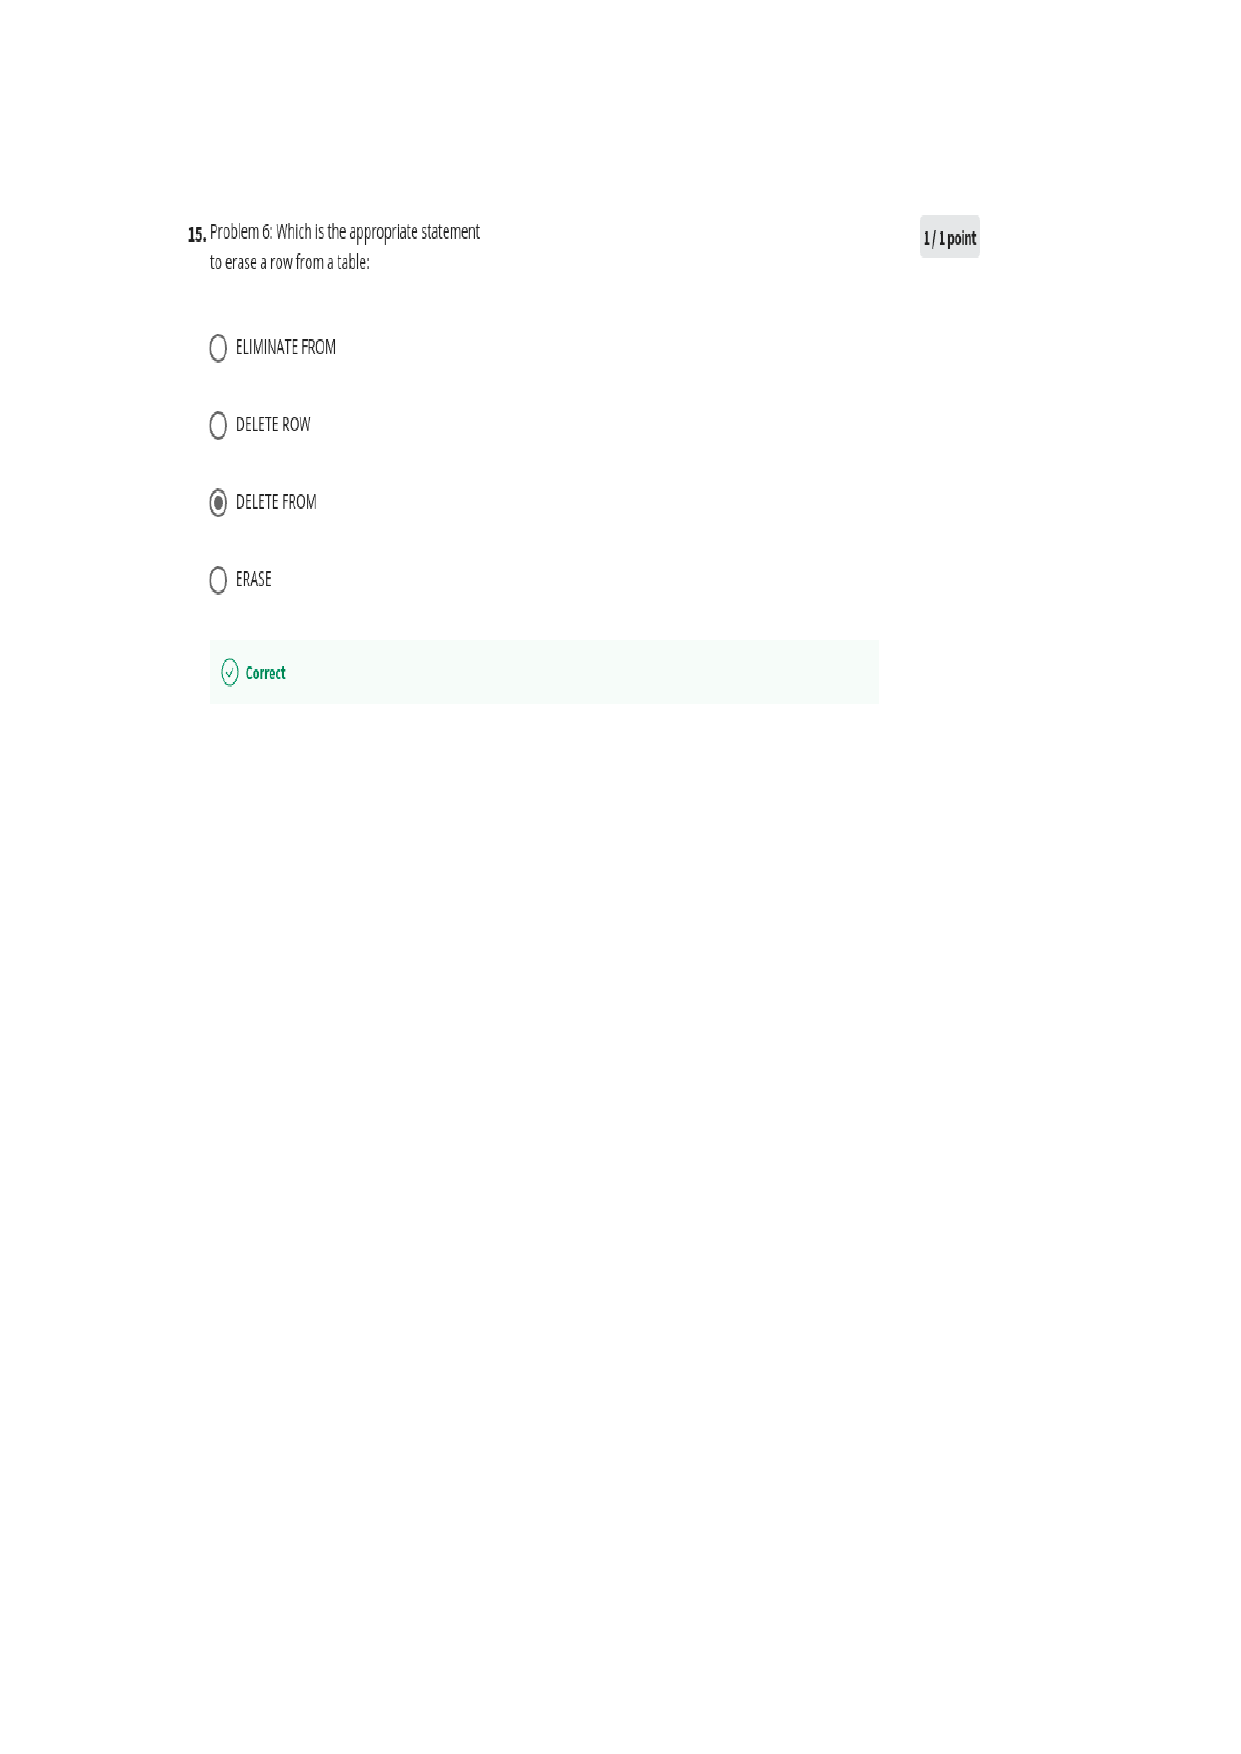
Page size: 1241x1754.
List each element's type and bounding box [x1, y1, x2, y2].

picture [118, 175, 1123, 750]
